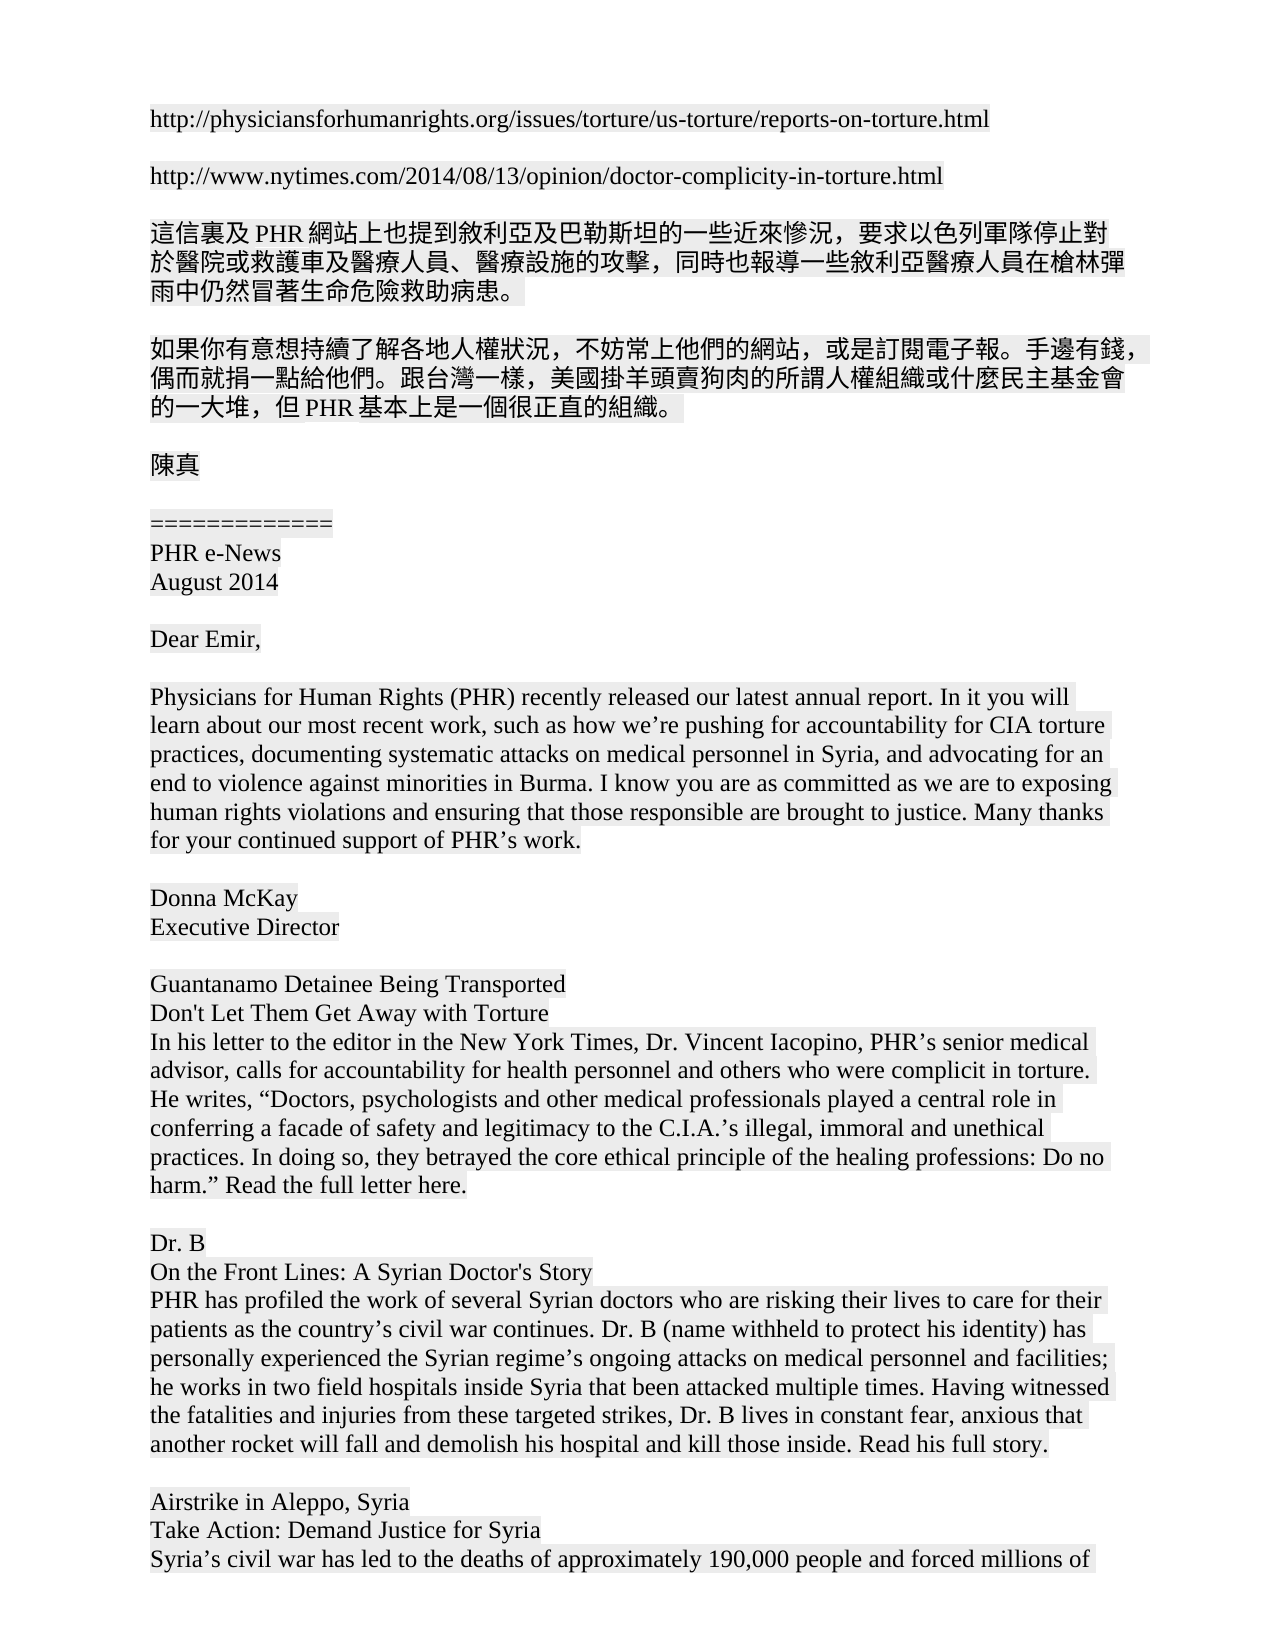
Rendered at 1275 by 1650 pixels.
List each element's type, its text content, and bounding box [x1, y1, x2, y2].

text 底下是剛剛收到、PHR寄來的信。 PHR就是PHYSICIANS FOR HUMAN RIGHTS (醫師人權協會)，1986年成立於美國。我是1987年加入。算一算也27年了。 相關資料多不勝數，我常不敢看，因為看了會憂鬱。我知道這麼多事，卻每天只能為自己的生活疲於奔命；世上這麼多醜陋罪行，竟全以人權、民主之名為之，而人們卻絲毫不感痛癢，彷彿不干我事，甚且繼續助紂為虐，為虎作倀。 這篇電子報，不妨看看比方說 Don't let them get away with torture 這一篇。PHR 從2005年起開始調查美國從2001年起在國內外進行的各種慘無人道的刑求手法。在這些刑求過程中，常有醫療人員或心理學家參與，為CIA (中情局) 提供各種最殘酷、最疼痛、最痛苦但又不容易立即致死或留下永久傷口以便日後死無對證的醫學專業刑求手段。PHR要求應該追訴這些混蛋醫療人員，把他們繩以以法。 http://physiciansforhumanrights.org/issues/torture/us-torture/reports-on-torture.html http://www.nytimes.com/2014/08/13/opinion/doctor-complicity-in-torture.html 這信裏及PHR網站上也提到敘利亞及巴勒斯坦的一些近來慘況，要求以色列軍隊停止對於醫院或救護車及醫療人員、醫療設施的攻擊，同時也報導一些敘利亞醫療人員在槍林彈雨中仍然冒著生命危險救助病患。 如果你有意想持續了解各地人權狀況，不妨常上他們的網站，或是訂閱電子報。手邊有錢，偶而就捐一點給他們。跟台灣一樣，美國掛羊頭賣狗肉的所謂人權組織或什麼民主基金會的一大堆，但PHR基本上是一個很正直的組織。 陳真 ============= PHR e-News August 2014 Dear Emir, Physicians for Human Rights (PHR) recently released our latest annual report. In it you will learn about our most recent work, such as how we’re pushing for accountability for CIA torture practices, documenting systematic attacks on medical personnel in Syria, and advocating for an end to violence against minorities in Burma. I know you are as committed as we are to exposing human rights violations and ensuring that those responsible are brought to justice. Many thanks for your continued support of PHR’s work. Donna McKay Executive Director Guantanamo Detainee Being Transported Don't Let Them Get Away with Torture In his letter to the editor in the New York Times, Dr. Vincent Iacopino, PHR’s senior medical advisor, calls for accountability for health personnel and others who were complicit in torture. He writes, “Doctors, psychologists and other medical professionals played a central role in conferring a facade of safety and legitimacy to the C.I.A.’s illegal, immoral and unethical practices. In doing so, they betrayed the core ethical principle of the healing professions: Do no harm.” Read the full letter here. Dr. B On the Front Lines: A Syrian Doctor's Story PHR has profiled the work of several Syrian doctors who are risking their lives to care for their patients as the country’s civil war continues. Dr. B (name withheld to protect his identity) has personally experienced the Syrian regime’s ongoing attacks on medical personnel and facilities; he works in two field hospitals inside Syria that been attacked multiple times. Having witnessed the fatalities and injuries from these targeted strikes, Dr. B lives in constant fear, anxious that another rocket will fall and demolish his hospital and kill those inside. Read his full story. Airstrike in Aleppo, Syria Take Action: Demand Justice for Syria Syria’s civil war has led to the deaths of approximately 190,000 people and forced millions of others from their homes. While both the Assad regime and anti-government armed groups have committed war crimes, government forces are responsible for 90 percent of attacks on medical personnel and hospitals in Syria. The United States must support accountability for these violations. Ensure that the children, women, and men who have suffered in Syria see justice by urging your senators to support the Syrian War Crimes Accountability Act. Without urgent action, we risk that these rampant abuses may become the new norm in conflict. Destroyed Hospital in Deir al-Balah, Gaza PHR Calls for Protection of Medical Facilities and Personnel in Gaza PHR recently called on the government of Israel to end its attacks on health facilities, ambulances, and health personnel in the Gaza Strip. We further requested that Hamas and other armed groups fully respect and protect patients’ safety and the neutral operation of medical personnel by ensuring that no military equipment or units operate in or near medical facilities. Read our full statement here. Undocumented Immigrants from El Salvador Vulnerable and Alone: Children Crossing the Border Lisa Manrique of PHR’s Asylum Program tells the story of Maria, a 13-year-old girl who is one of the thousands of unaccompanied children who have recently fled El Salvador in search of humanitarian protection in the United States. Manrique writes, “The children at the U.S. border who are currently attracting so much attention deserve to have their stories heard and receive the help of trained professionals. Their trauma is real, as is the danger they could face upon being summarily deported.” Another 13 Health Care Workers Killed in Syria Syria Mapping Project PHR is documenting attacks on Syrian medical personnel and facilities in this interactive map. Recent updates to the map illustrate that 13 medical personnel were killed in the month of July alone – increasing the total number of medical personnel killed since the beginning of the conflict to 541. There were also 11 attacks on nine separate medical facilities. Tweet a link to the map, using hashtag #DefendDoctors, to share details of the latest violence against Syria’s medical infrastructure. PHR Welcomes New Chief Operating Officer Christine Squires We are excited to welcome Christine Squires to the PHR team as our chief operating officer. Squires brings a wide range of development and management experience having contributed to the success of a number of international NGOs, including Human Rights Watch, UNICEF, and the Women’s Refugee Commission. We’re thrilled to have her join the team. Physicians for Human Rights info@phrusa.org phr.org [150, 75, 1125, 1573]
